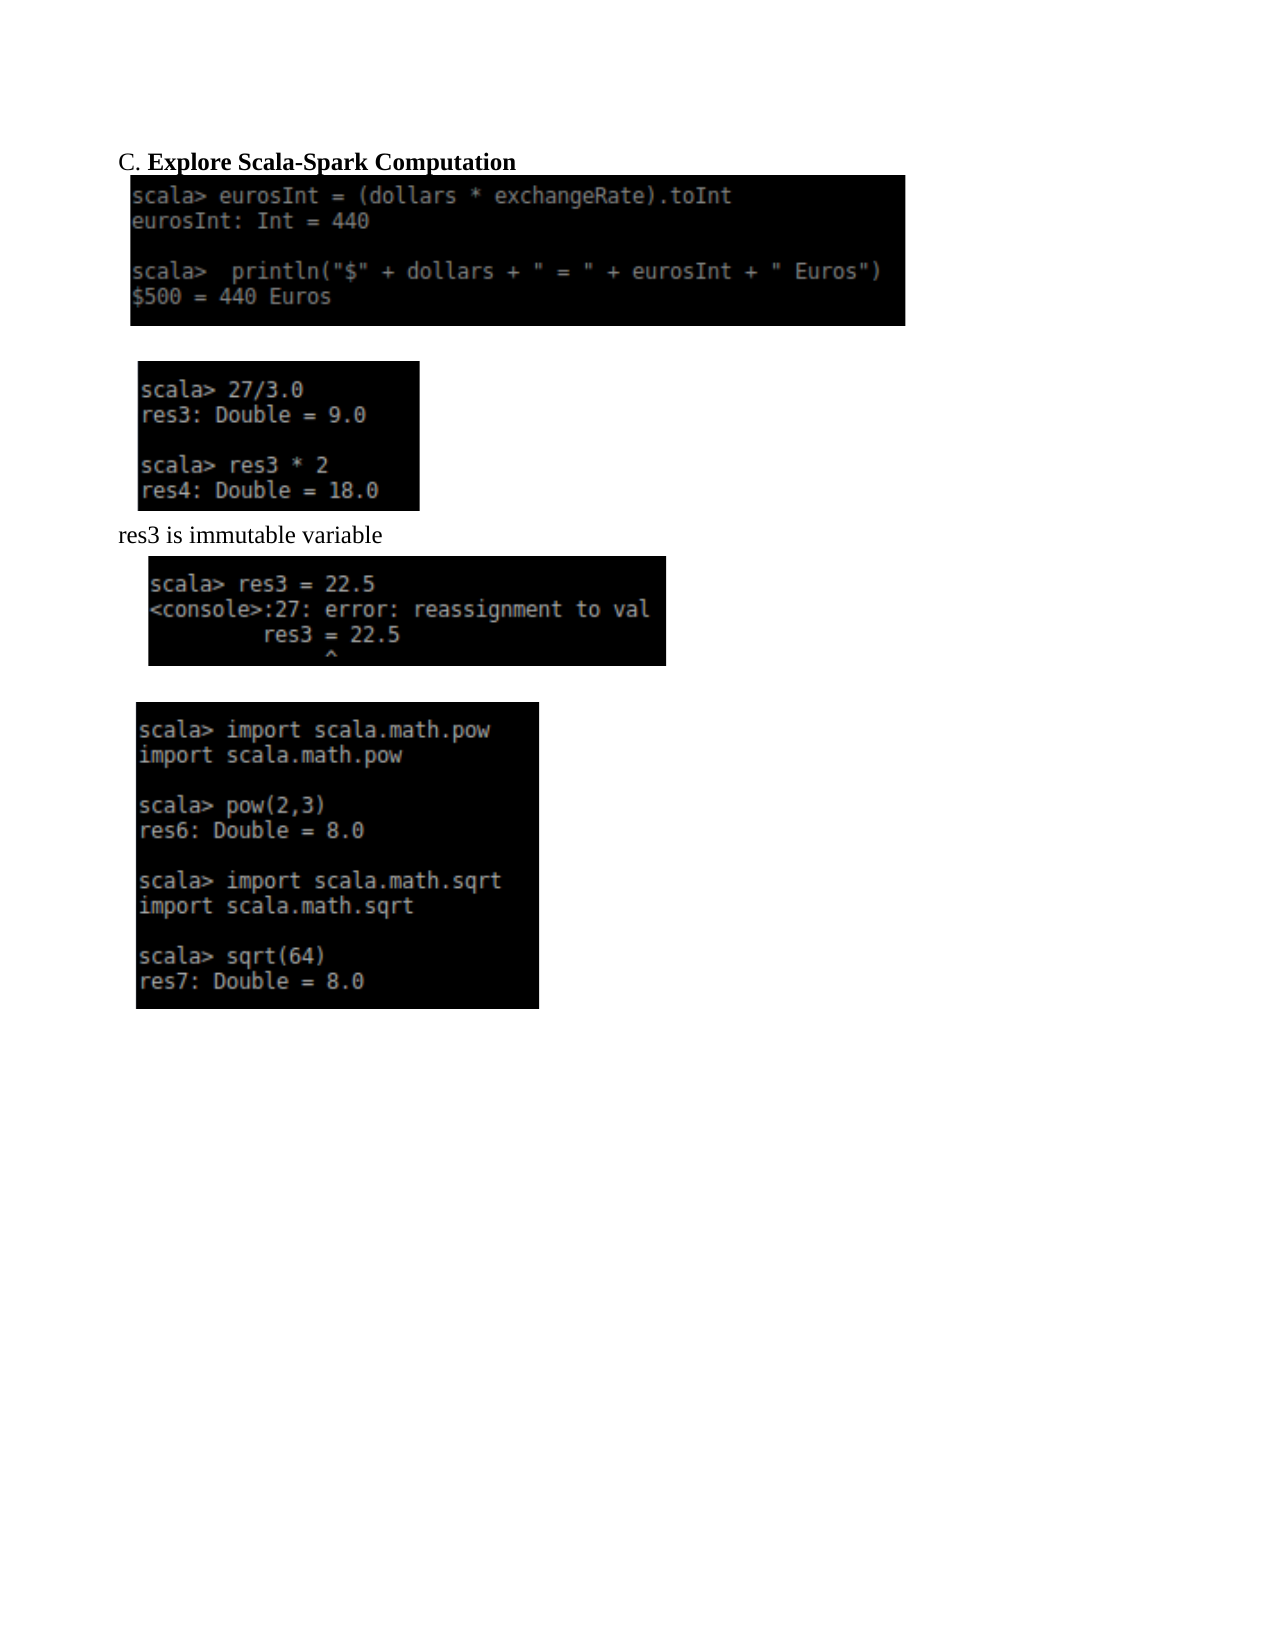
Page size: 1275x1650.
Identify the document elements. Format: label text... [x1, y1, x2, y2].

text res3 is immutable variable [118, 521, 1157, 549]
text C. Explore Scala-Spark Computation [118, 147, 1157, 176]
picture [148, 556, 667, 666]
picture [130, 175, 906, 326]
picture [137, 361, 420, 511]
picture [135, 702, 540, 1009]
